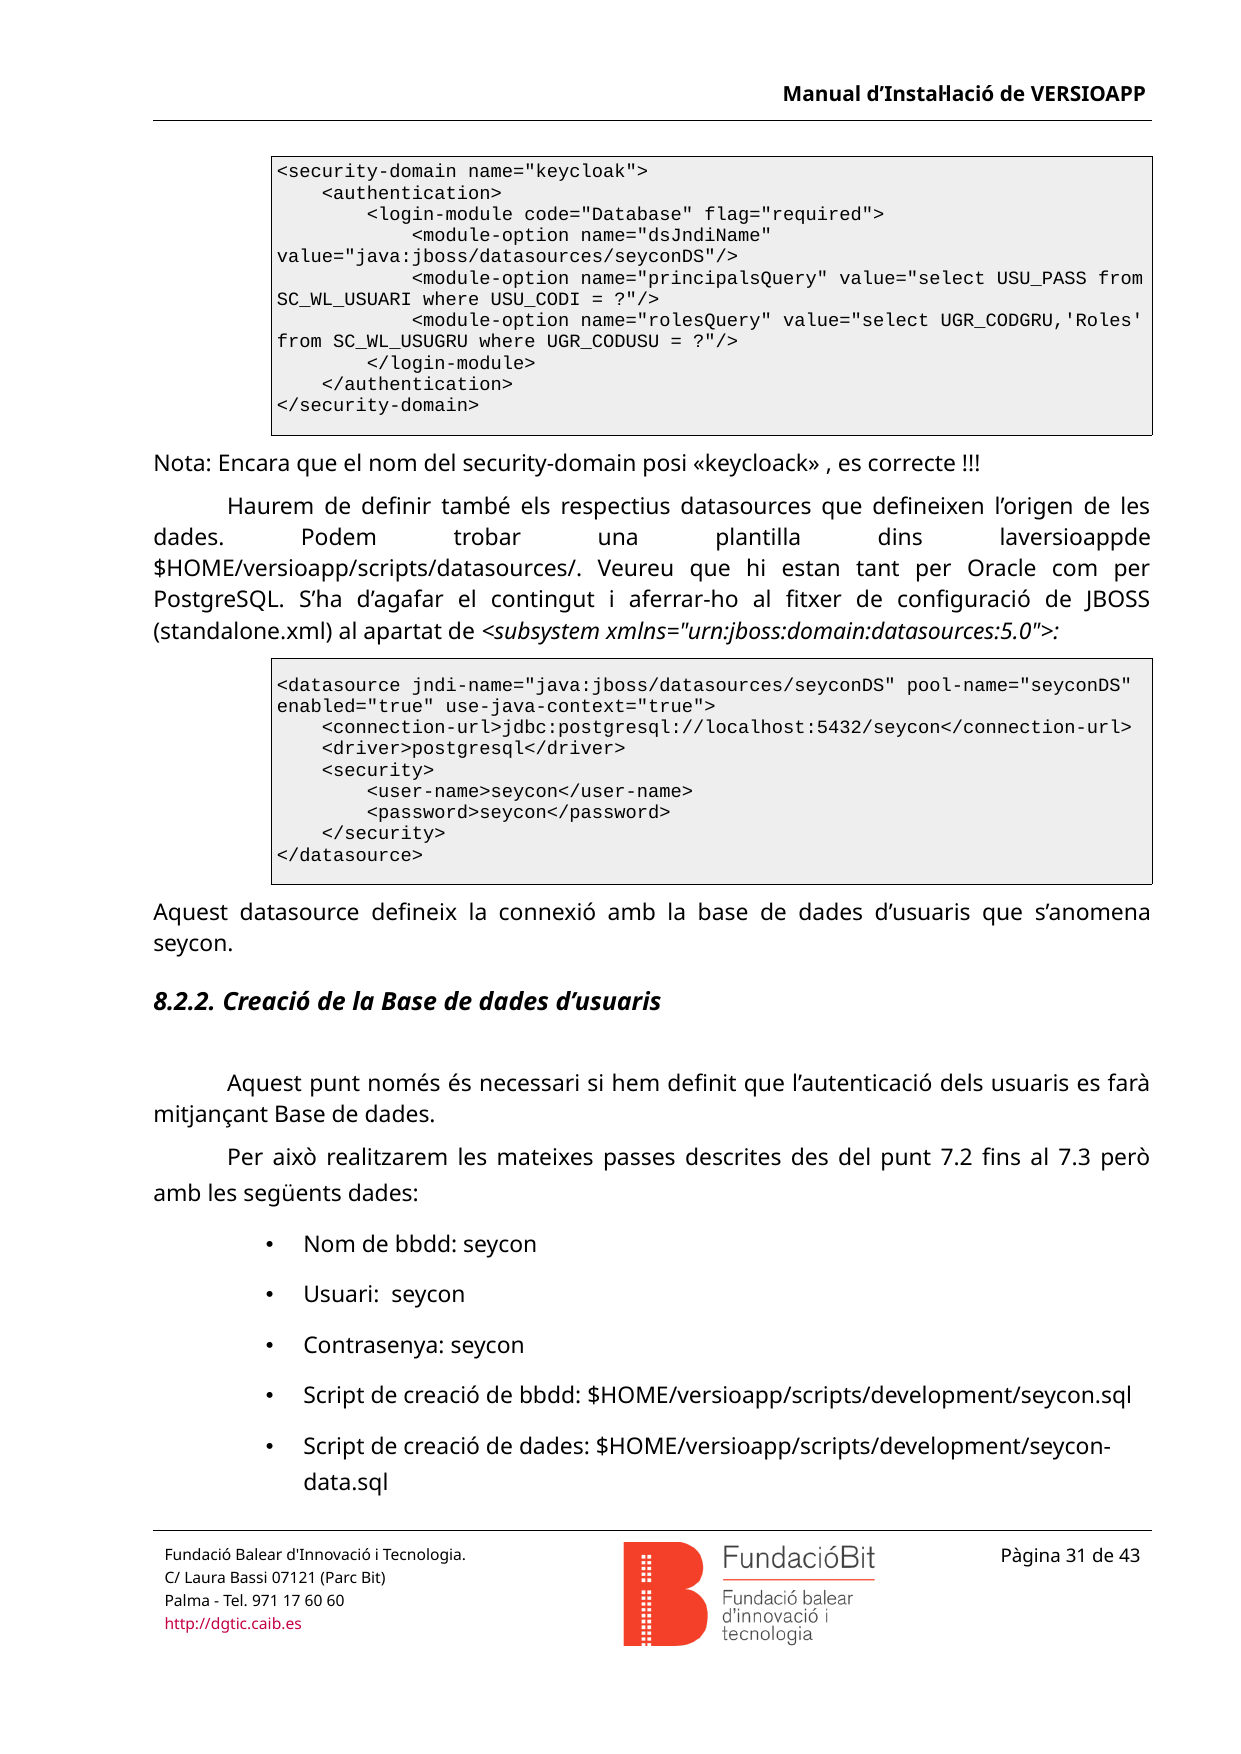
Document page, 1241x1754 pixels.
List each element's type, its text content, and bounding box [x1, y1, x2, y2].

list Script de creació de bbdd: $HOME/versioapp/scripts/development/seycon.sql [266, 1379, 1152, 1410]
table_header <datasource jndi-name="java:jboss/datasources/seyconDS" pool-name="seyconDS" enabled="true" use-java-context="true"> <connection-url>jdbc:postgresql://localhost:5432/seycon</connection-url> <driver>postgresql</driver> <security> <user-name>seycon</user-name> <password>seycon</password> </security> </datasource> [272, 659, 1152, 884]
subtitle Creació de la Base de dades d’usuaris [153, 983, 1152, 1017]
text Haurem de definir també els respectius datasources que defineixen l’origen de les dades. Podem trobar una plantilla dins laversioappde $HOME/versioapp/scripts/datasources/. Veureu que hi estan tant per Oracle com per PostgreSQL. S’ha d’agafar el contingut i aferrar-ho al fitxer de configuració de JBOSS (standalone.xml) al apartat de <subsystem xmlns="urn:jboss:domain:datasources:5.0">: [153, 490, 1152, 646]
list Nom de bbdd: seycon [266, 1227, 1152, 1259]
table_header <security-domain name="keycloak"> <authentication> <login-module code="Database" flag="required"> <module-option name="dsJndiName" value="java:jboss/datasources/seyconDS"/> <module-option name="principalsQuery" value="select USU_PASS from SC_WL_USUARI where USU_CODI = ?"/> <module-option name="rolesQuery" value="select UGR_CODGRU,'Roles' from SC_WL_USUGRU where UGR_CODUSU = ?"/> </login-module> </authentication> </security-domain> [272, 157, 1152, 435]
text Per això realitzarem les mateixes passes descrites des del punt 7.2 fins al 7.3 però amb les següents dades: [153, 1141, 1152, 1208]
list Contrasenya: seycon [266, 1328, 1152, 1360]
text Aquest punt només és necessari si hem definit que l’autenticació dels usuaris es farà mitjançant Base de dades. [153, 1067, 1152, 1129]
list Script de creació de dades: $HOME/versioapp/scripts/development/seycon-data.sql [266, 1429, 1152, 1497]
text Aquest datasource defineix la connexió amb la base de dades d’usuaris que s’anomena seycon. [153, 896, 1152, 958]
text Nota: Encara que el nom del security-domain posi «keycloack» , es correcte !!! [153, 447, 1152, 478]
picture [623, 1542, 875, 1646]
list Usuari: seycon [266, 1278, 1152, 1309]
